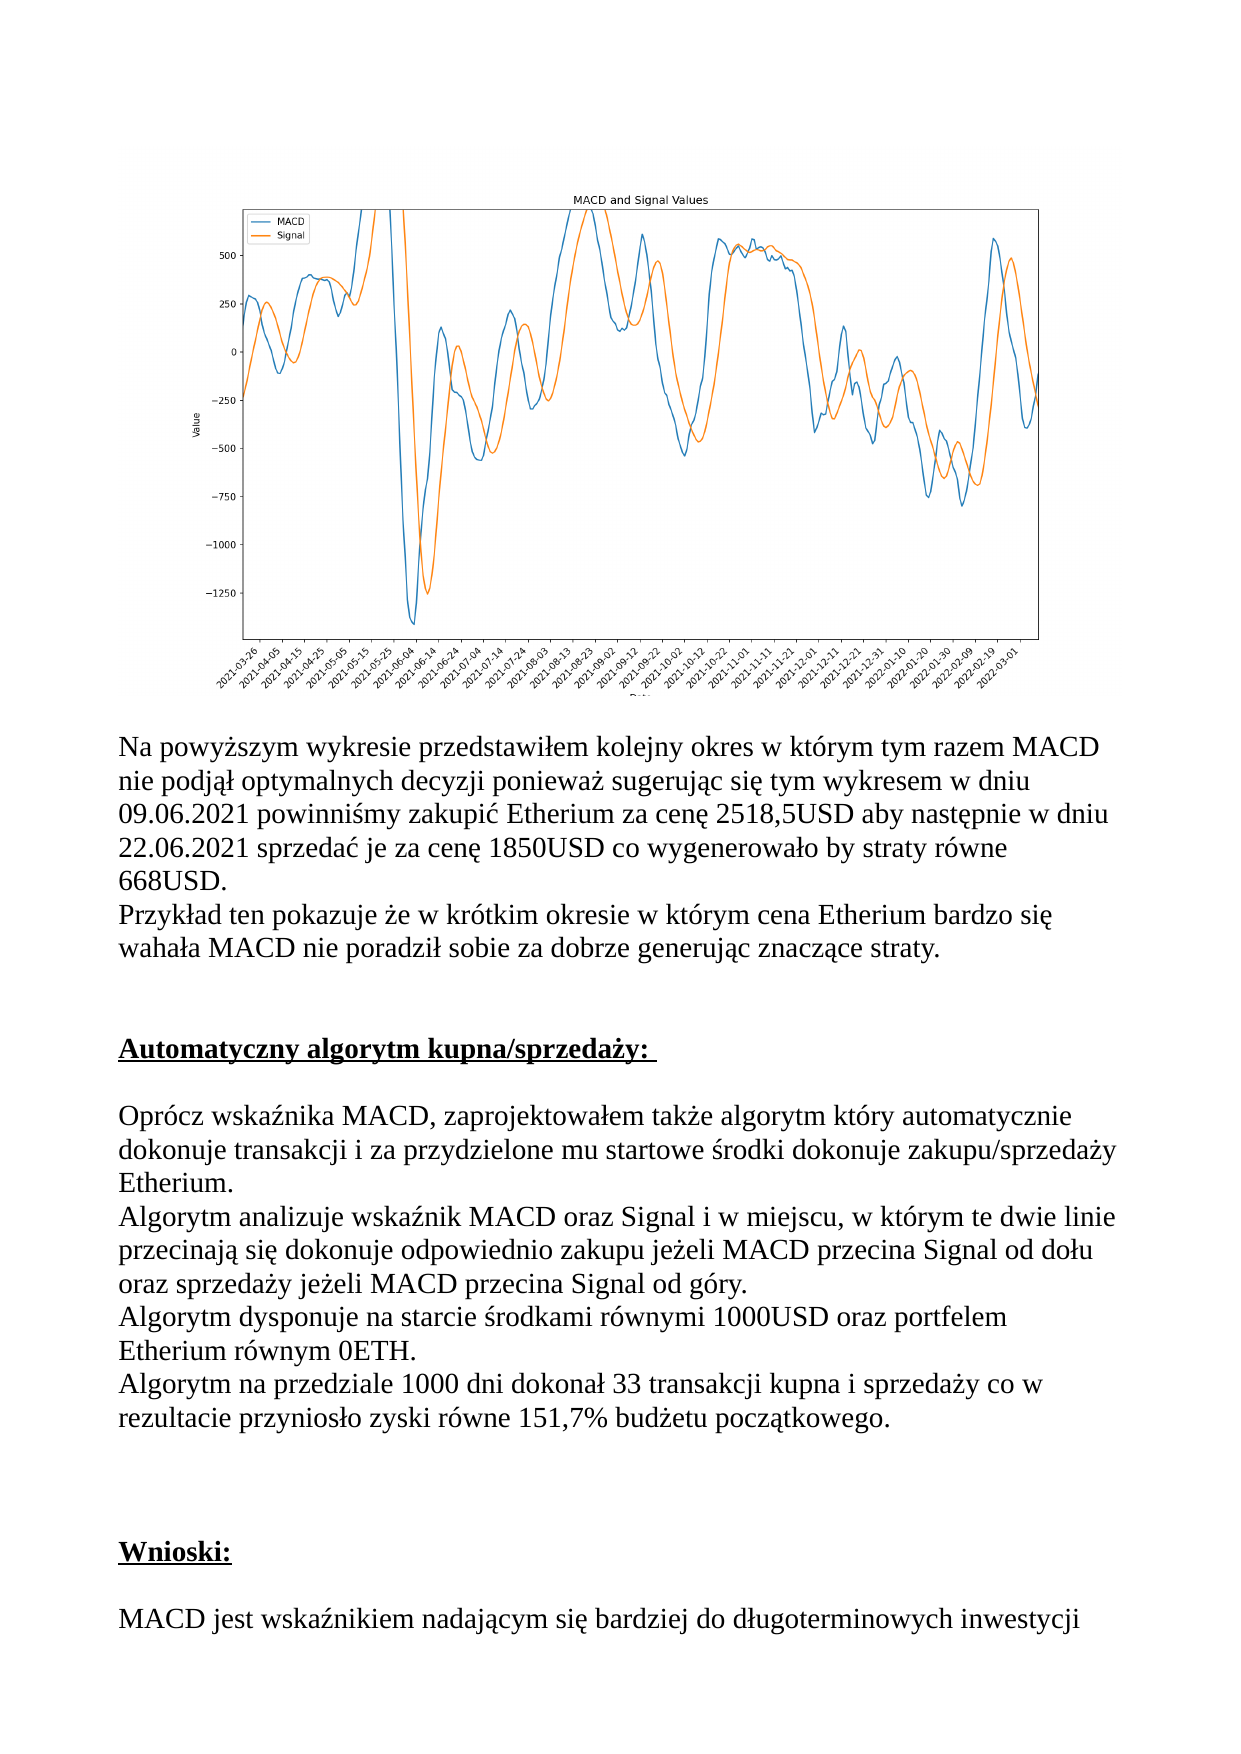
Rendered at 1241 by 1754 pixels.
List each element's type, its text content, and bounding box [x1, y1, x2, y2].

text Przykład ten pokazuje że w krótkim okresie w którym cena Etherium bardzo się wahała MACD nie poradził sobie za dobrze generując znaczące straty. [118, 897, 1122, 964]
text Wnioski: [118, 1534, 1122, 1568]
picture [118, 146, 1123, 696]
text Algorytm analizuje wskaźnik MACD oraz Signal i w miejscu, w którym te dwie linie przecinają się dokonuje odpowiednio zakupu jeżeli MACD przecina Signal od dołu oraz sprzedaży jeżeli MACD przecina Signal od góry. [118, 1199, 1122, 1299]
text Na powyższym wykresie przedstawiłem kolejny okres w którym tym razem MACD nie podjął optymalnych decyzji ponieważ sugerując się tym wykresem w dniu 09.06.2021 powinniśmy zakupić Etherium za cenę 2518,5USD aby następnie w dniu 22.06.2021 sprzedać je za cenę 1850USD co wygenerowało by straty równe 668USD. [118, 729, 1122, 897]
text Automatyczny algorytm kupna/sprzedaży: [118, 1031, 1122, 1065]
text Algorytm na przedziale 1000 dni dokonał 33 transakcji kupna i sprzedaży co w rezultacie przyniosło zyski równe 151,7% budżetu początkowego. [118, 1367, 1122, 1434]
text Oprócz wskaźnika MACD, zaprojektowałem także algorytm który automatycznie dokonuje transakcji i za przydzielone mu startowe środki dokonuje zakupu/sprzedaży Etherium. [118, 1098, 1122, 1199]
text Algorytm dysponuje na starcie środkami równymi 1000USD oraz portfelem Etherium równym 0ETH. [118, 1299, 1122, 1367]
text MACD jest wskaźnikiem nadającym się bardziej do długoterminowych inwestycji [118, 1601, 1122, 1635]
